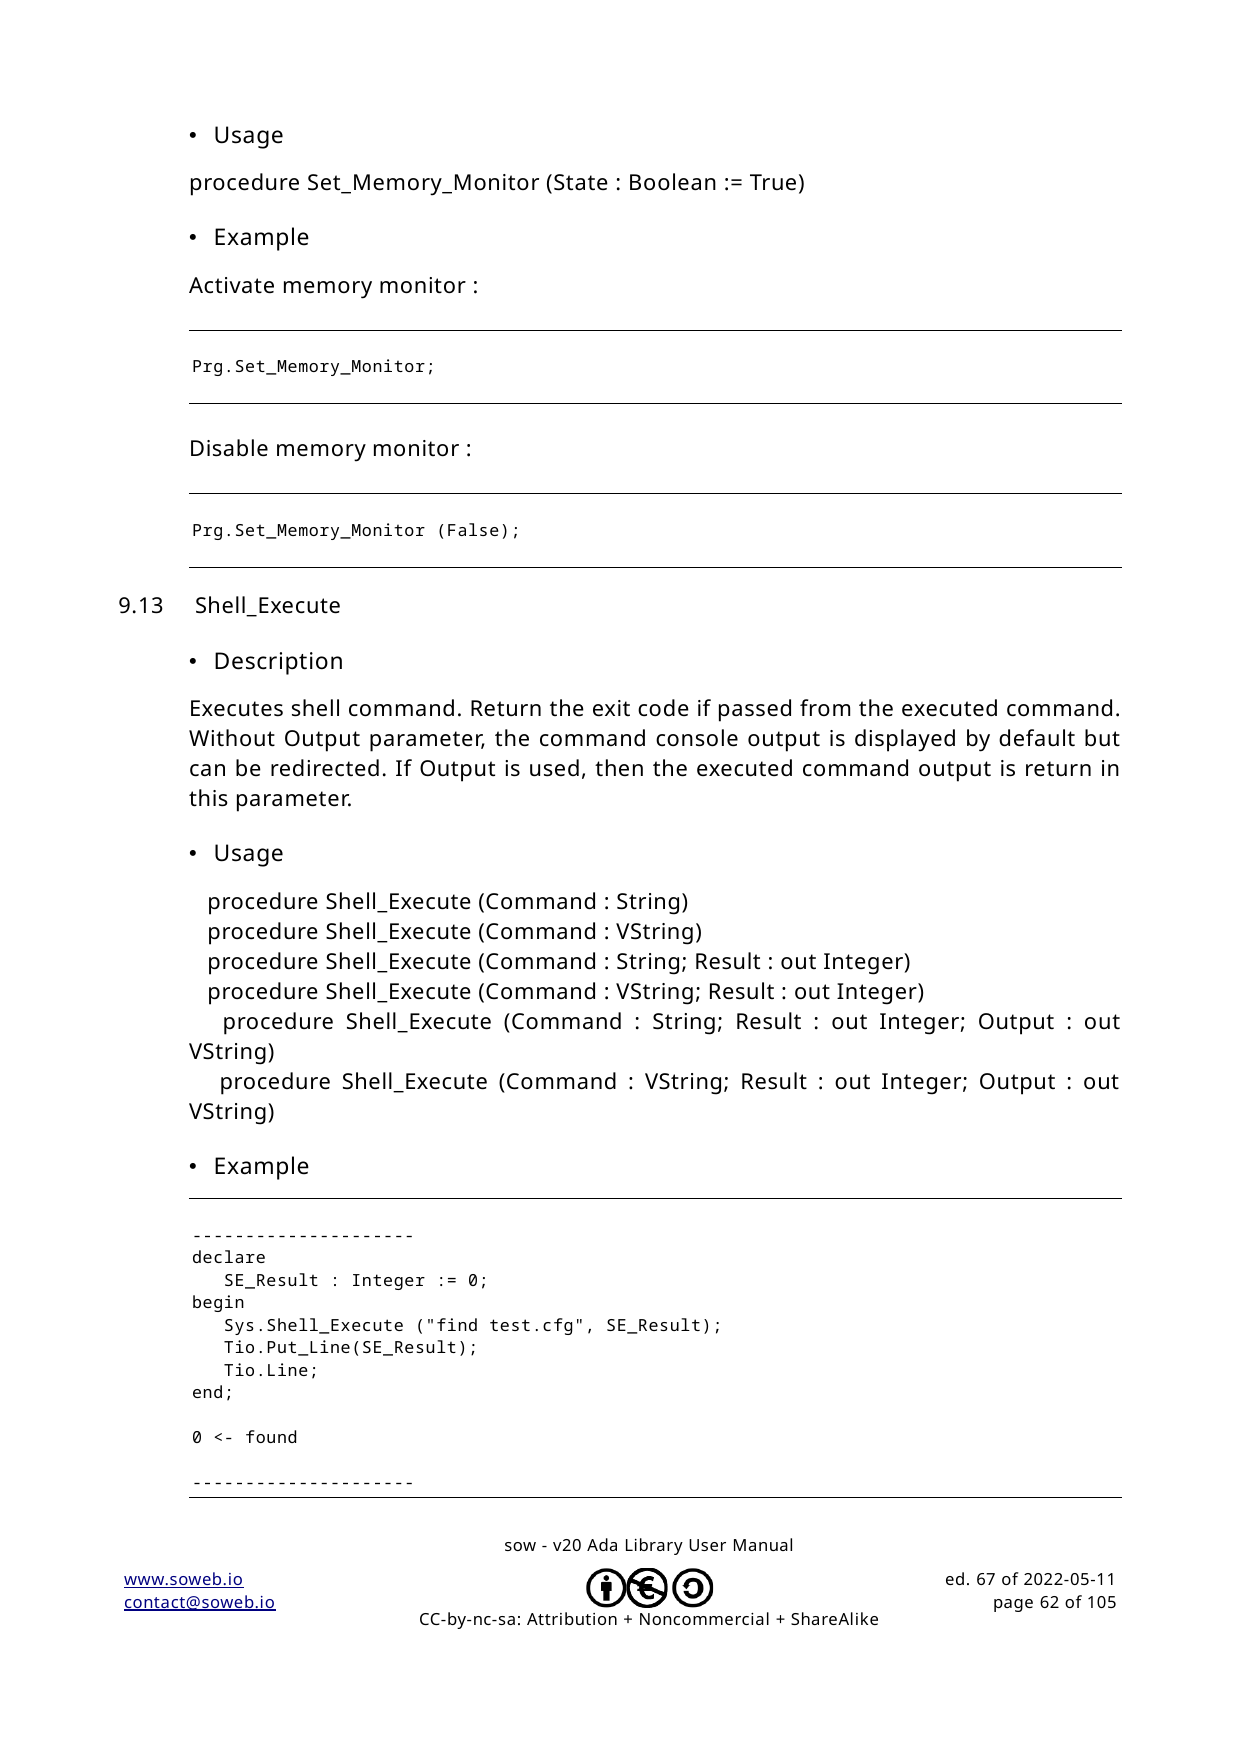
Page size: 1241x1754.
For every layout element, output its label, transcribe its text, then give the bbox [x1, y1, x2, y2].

subtitle Shell_Execute [118, 590, 1122, 620]
subtitle Example [189, 1149, 1122, 1181]
text procedure Shell_Execute (Command : VString; Result : out Integer) [189, 976, 1122, 1006]
picture [672, 1568, 714, 1608]
subtitle Description [189, 644, 1122, 675]
subtitle Usage [189, 118, 1122, 149]
list Prg.Set_Memory_Monitor; [189, 331, 1122, 378]
subtitle Example [189, 221, 1122, 252]
list --------------------- declare SE_Result : Integer := 0; begin Sys.Shell_Execute ("find test.cfg", SE_Result); Tio.Put_Line(SE_Result); Tio.Line; end; 0 <- found [189, 1199, 1122, 1497]
subtitle Usage [189, 837, 1122, 868]
text procedure Shell_Execute (Command : String; Result : out Integer) [189, 946, 1122, 976]
text procedure Set_Memory_Monitor (State : Boolean := True) [189, 167, 1122, 197]
text Disable memory monitor : [189, 404, 1122, 463]
text Activate memory monitor : [189, 270, 1122, 300]
list Prg.Set_Memory_Monitor (False); [189, 494, 1122, 567]
text Executes shell command. Return the exit code if passed from the executed command. Without Output parameter, the command console output is displayed by default but can be redirected. If Output is used, then the executed command output is return in this parameter. [189, 693, 1122, 813]
text procedure Shell_Execute (Command : String) [189, 886, 1122, 916]
picture [585, 1568, 668, 1608]
text procedure Shell_Execute (Command : VString) [189, 916, 1122, 946]
text procedure Shell_Execute (Command : VString; Result : out Integer; Output : out VString) [189, 1066, 1122, 1126]
text procedure Shell_Execute (Command : String; Result : out Integer; Output : out VString) [189, 1006, 1122, 1066]
